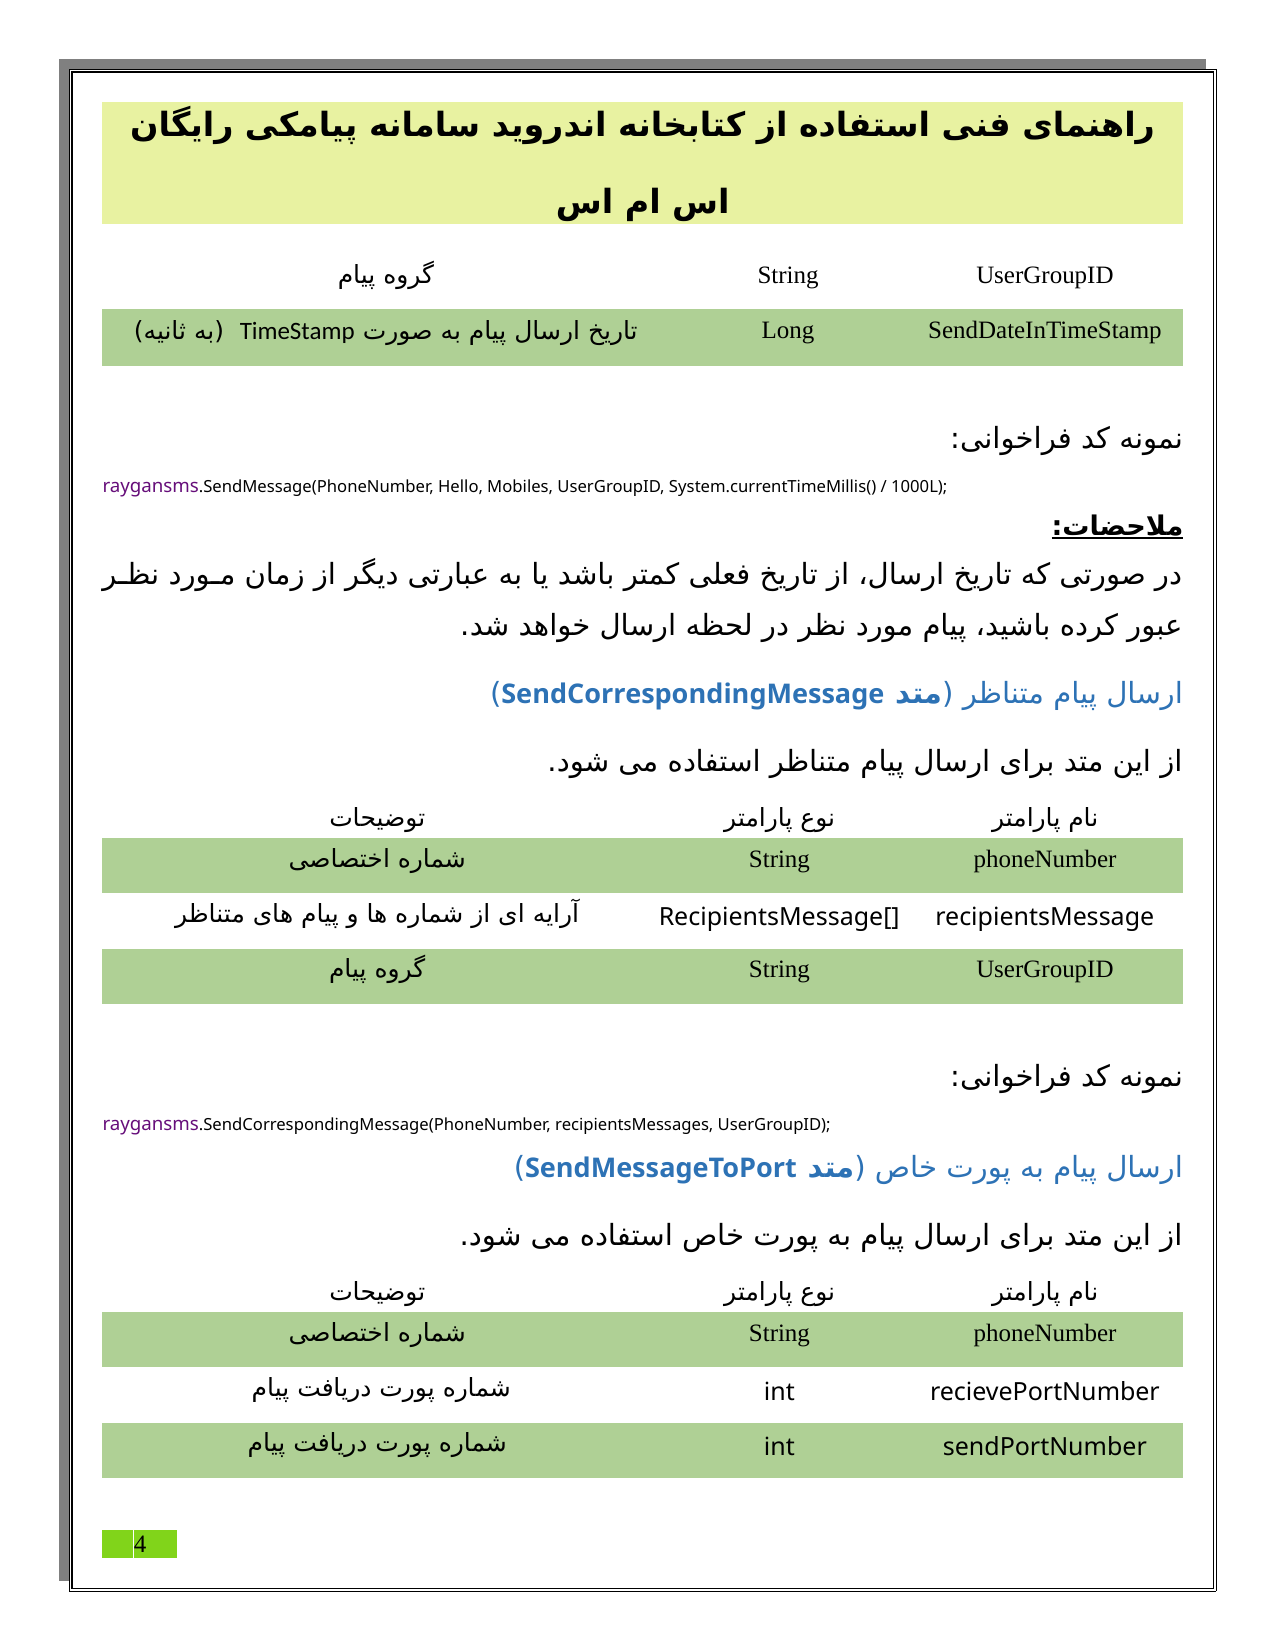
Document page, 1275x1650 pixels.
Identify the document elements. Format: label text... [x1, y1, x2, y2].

table_cell int [652, 1423, 906, 1478]
table_cell phoneNumber [906, 838, 1183, 893]
table_cell recipientsMessage [906, 893, 1183, 948]
text ارسال پیام به پورت خاص (متد SendMessageToPort) [102, 1148, 1183, 1185]
table_cell شماره پورت دریافت پیام [102, 1368, 652, 1423]
text نمونه کد فراخوانی: [102, 421, 1183, 455]
text از این متد برای ارسال پیام متناظر استفاده می شود. [102, 744, 1183, 778]
text raygansms.SendCorrespondingMessage(PhoneNumber, recipientsMessages, UserGroupID); [102, 1110, 1183, 1136]
table_cell گروه پیام [102, 949, 652, 1004]
table_header توضیحات [102, 798, 652, 838]
table_cell sendPortNumber [906, 1423, 1183, 1478]
text raygansms.SendMessage(PhoneNumber, Hello, Mobiles, UserGroupID, System.currentTimeMillis() / 1000L); [102, 472, 1183, 498]
table_cell Long [669, 309, 906, 366]
table_header نوع پارامتر [652, 798, 906, 838]
table_cell String [652, 1312, 906, 1367]
table_cell RecipientsMessage[] [652, 893, 906, 948]
table_cell شماره اختصاصی [102, 1312, 652, 1367]
table_cell آرایه ای از شماره ها و پیام های متناظر [102, 893, 652, 948]
table_cell UserGroupID [906, 949, 1183, 1004]
table_cell int [652, 1368, 906, 1423]
text از این متد برای ارسال پیام به پورت خاص استفاده می شود. [102, 1218, 1183, 1252]
table_cell phoneNumber [906, 1312, 1183, 1367]
table_cell SendDateInTimeStamp [906, 309, 1183, 366]
table_cell شماره اختصاصی [102, 838, 652, 893]
text ملاحضات: [102, 510, 1183, 542]
table_cell String [652, 949, 906, 1004]
table_cell گروه پیام [102, 254, 669, 309]
table_header نام پارامتر [906, 1272, 1183, 1312]
table_header توضیحات [102, 1272, 652, 1312]
table_cell String [669, 254, 906, 309]
table_cell String [652, 838, 906, 893]
table_header نام پارامتر [906, 798, 1183, 838]
text ارسال پیام متناظر (متد SendCorrespondingMessage) [102, 674, 1183, 711]
table_cell تاریخ ارسال پیام به صورت TimeStamp (به ثانیه) [102, 309, 669, 366]
table_cell recievePortNumber [906, 1368, 1183, 1423]
table_cell UserGroupID [906, 254, 1183, 309]
text در صورتی که تاریخ ارسال، از تاریخ فعلی کمتر باشد یا به عبارتی دیگر از زمان مورد نظر عبور کرده باشید، پیام مورد نظر در لحظه ارسال خواهد شد. [102, 558, 1183, 642]
table_cell شماره پورت دریافت پیام [102, 1423, 652, 1478]
table_header نوع پارامتر [652, 1272, 906, 1312]
text نمونه کد فراخوانی: [102, 1059, 1183, 1093]
